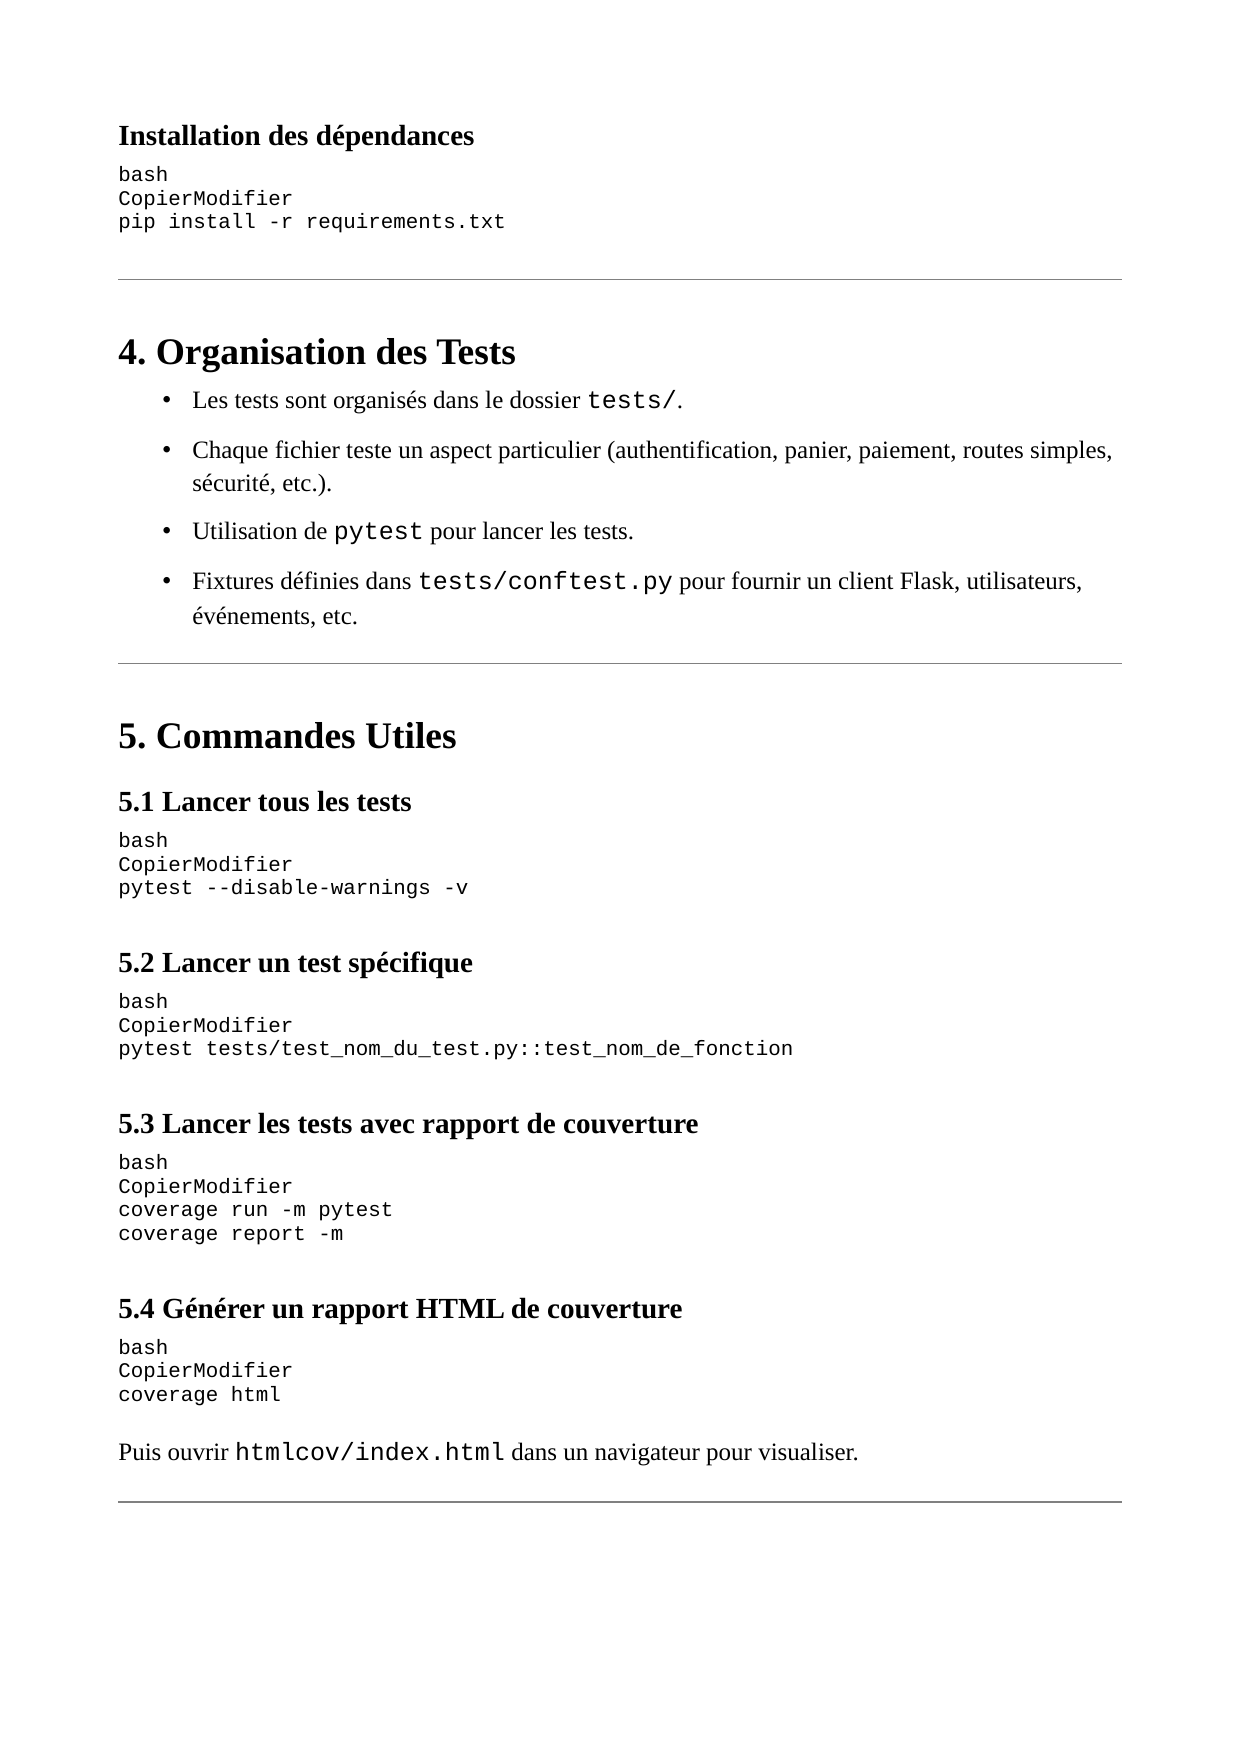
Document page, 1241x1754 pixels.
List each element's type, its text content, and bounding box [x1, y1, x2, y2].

subtitle 5.4 Générer un rapport HTML de couverture [118, 1291, 1122, 1324]
subtitle 5.3 Lancer les tests avec rapport de couverture [118, 1106, 1122, 1139]
text CopierModifier [118, 1360, 1122, 1384]
subtitle 5. Commandes Utiles [118, 714, 1122, 757]
text CopierModifier [118, 1015, 1122, 1038]
text bash [118, 991, 1122, 1015]
text pip install -r requirements.txt [118, 211, 1122, 235]
subtitle 5.2 Lancer un test spécifique [118, 945, 1122, 978]
text coverage report -m [118, 1223, 1122, 1247]
text bash [118, 1337, 1122, 1360]
text coverage run -m pytest [118, 1199, 1122, 1223]
subtitle Installation des dépendances [118, 118, 1122, 152]
subtitle 5.1 Lancer tous les tests [118, 784, 1122, 817]
list Chaque fichier teste un aspect particulier (authentification, panier, paiement, routes simples, sécurité, etc.). [162, 435, 1122, 497]
text pytest --disable-warnings -v [118, 877, 1122, 901]
text Puis ouvrir htmlcov/index.html dans un navigateur pour visualiser. [118, 1437, 1122, 1468]
list Utilisation de pytest pour lancer les tests. [162, 516, 1122, 547]
text bash [118, 1152, 1122, 1176]
subtitle 4. Organisation des Tests [118, 330, 1122, 373]
list Les tests sont organisés dans le dossier tests/. [162, 385, 1122, 416]
text bash [118, 830, 1122, 854]
text coverage html [118, 1384, 1122, 1408]
text bash [118, 164, 1122, 188]
text CopierModifier [118, 1176, 1122, 1199]
text CopierModifier [118, 854, 1122, 877]
text pytest tests/test_nom_du_test.py::test_nom_de_fonction [118, 1038, 1122, 1062]
text CopierModifier [118, 188, 1122, 211]
list Fixtures définies dans tests/conftest.py pour fournir un client Flask, utilisateurs, événements, etc. [162, 566, 1122, 630]
